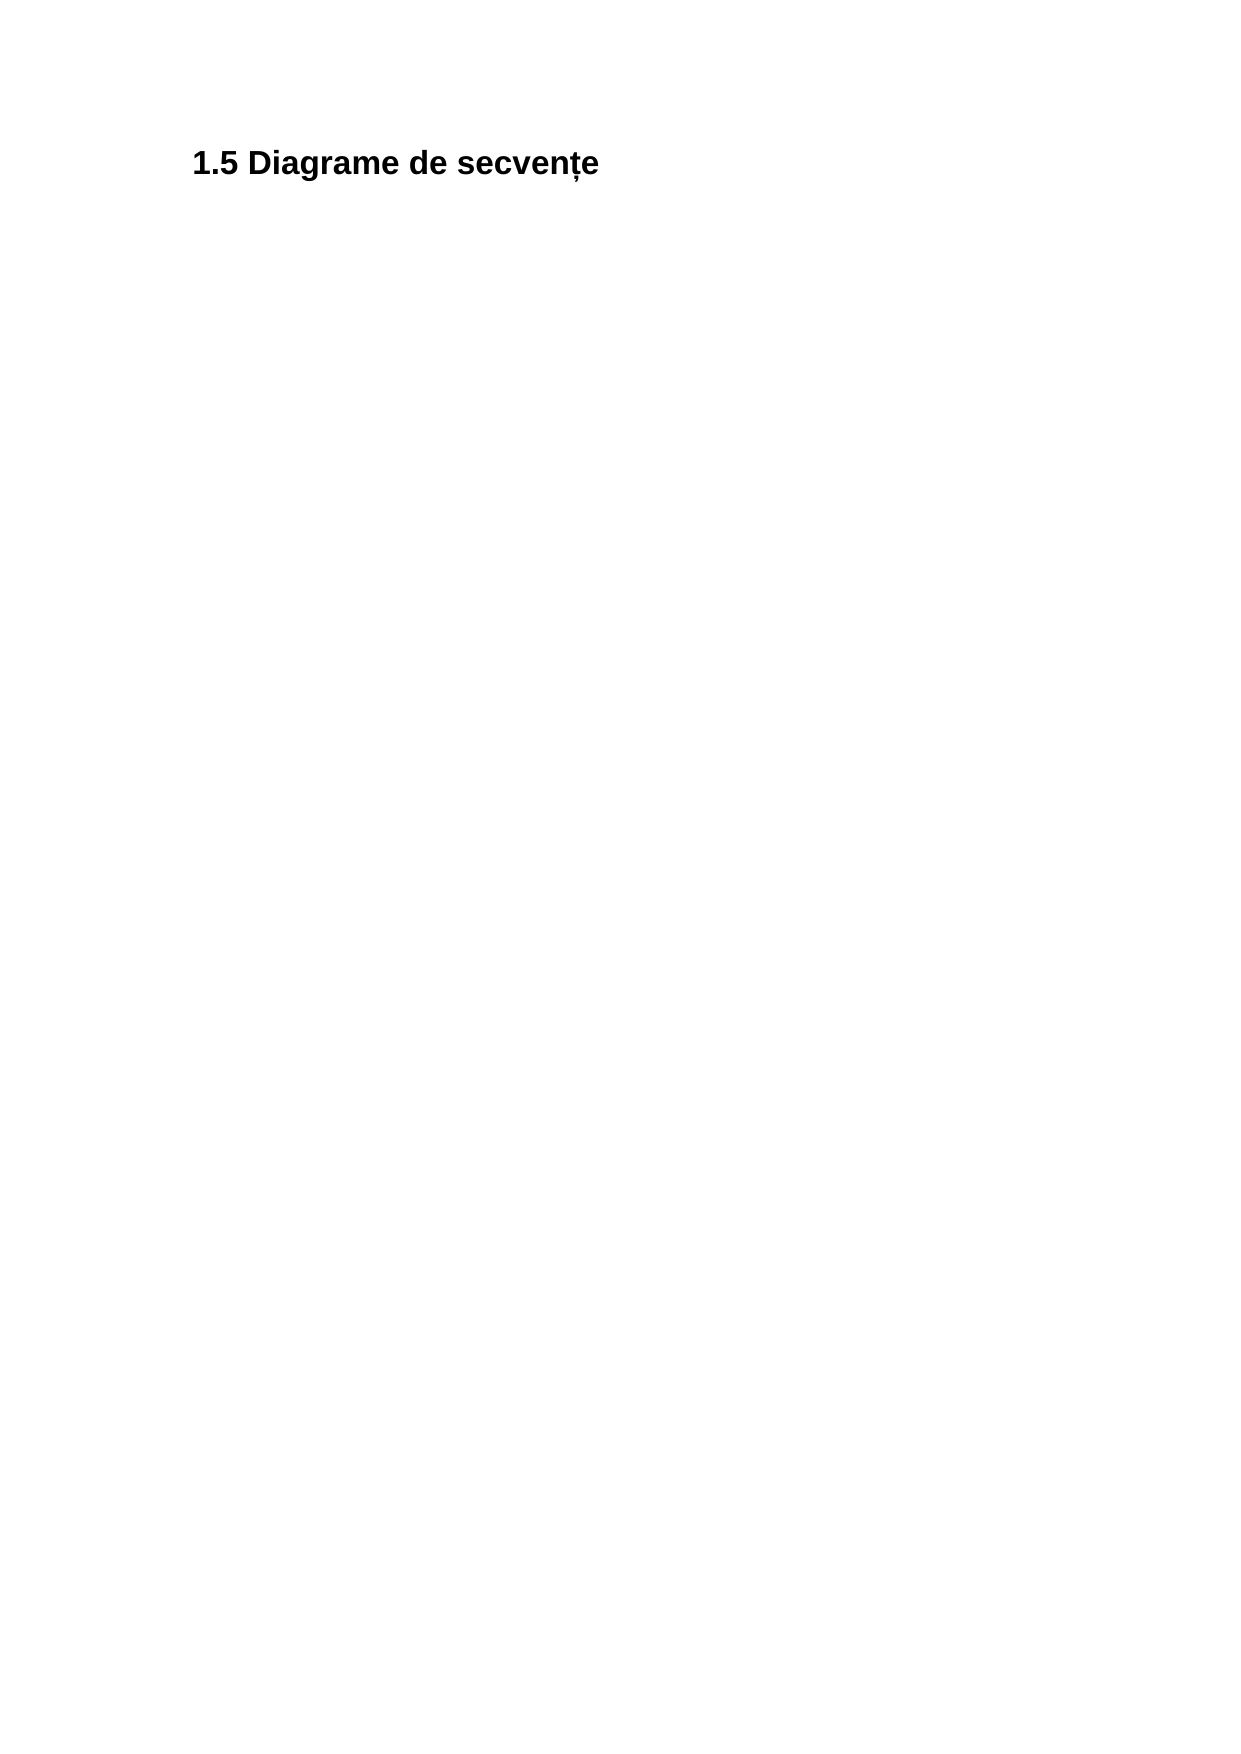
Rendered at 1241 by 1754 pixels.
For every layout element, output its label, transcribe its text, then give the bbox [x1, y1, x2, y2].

subtitle 1.5 Diagrame de secvențe [192, 143, 1122, 182]
